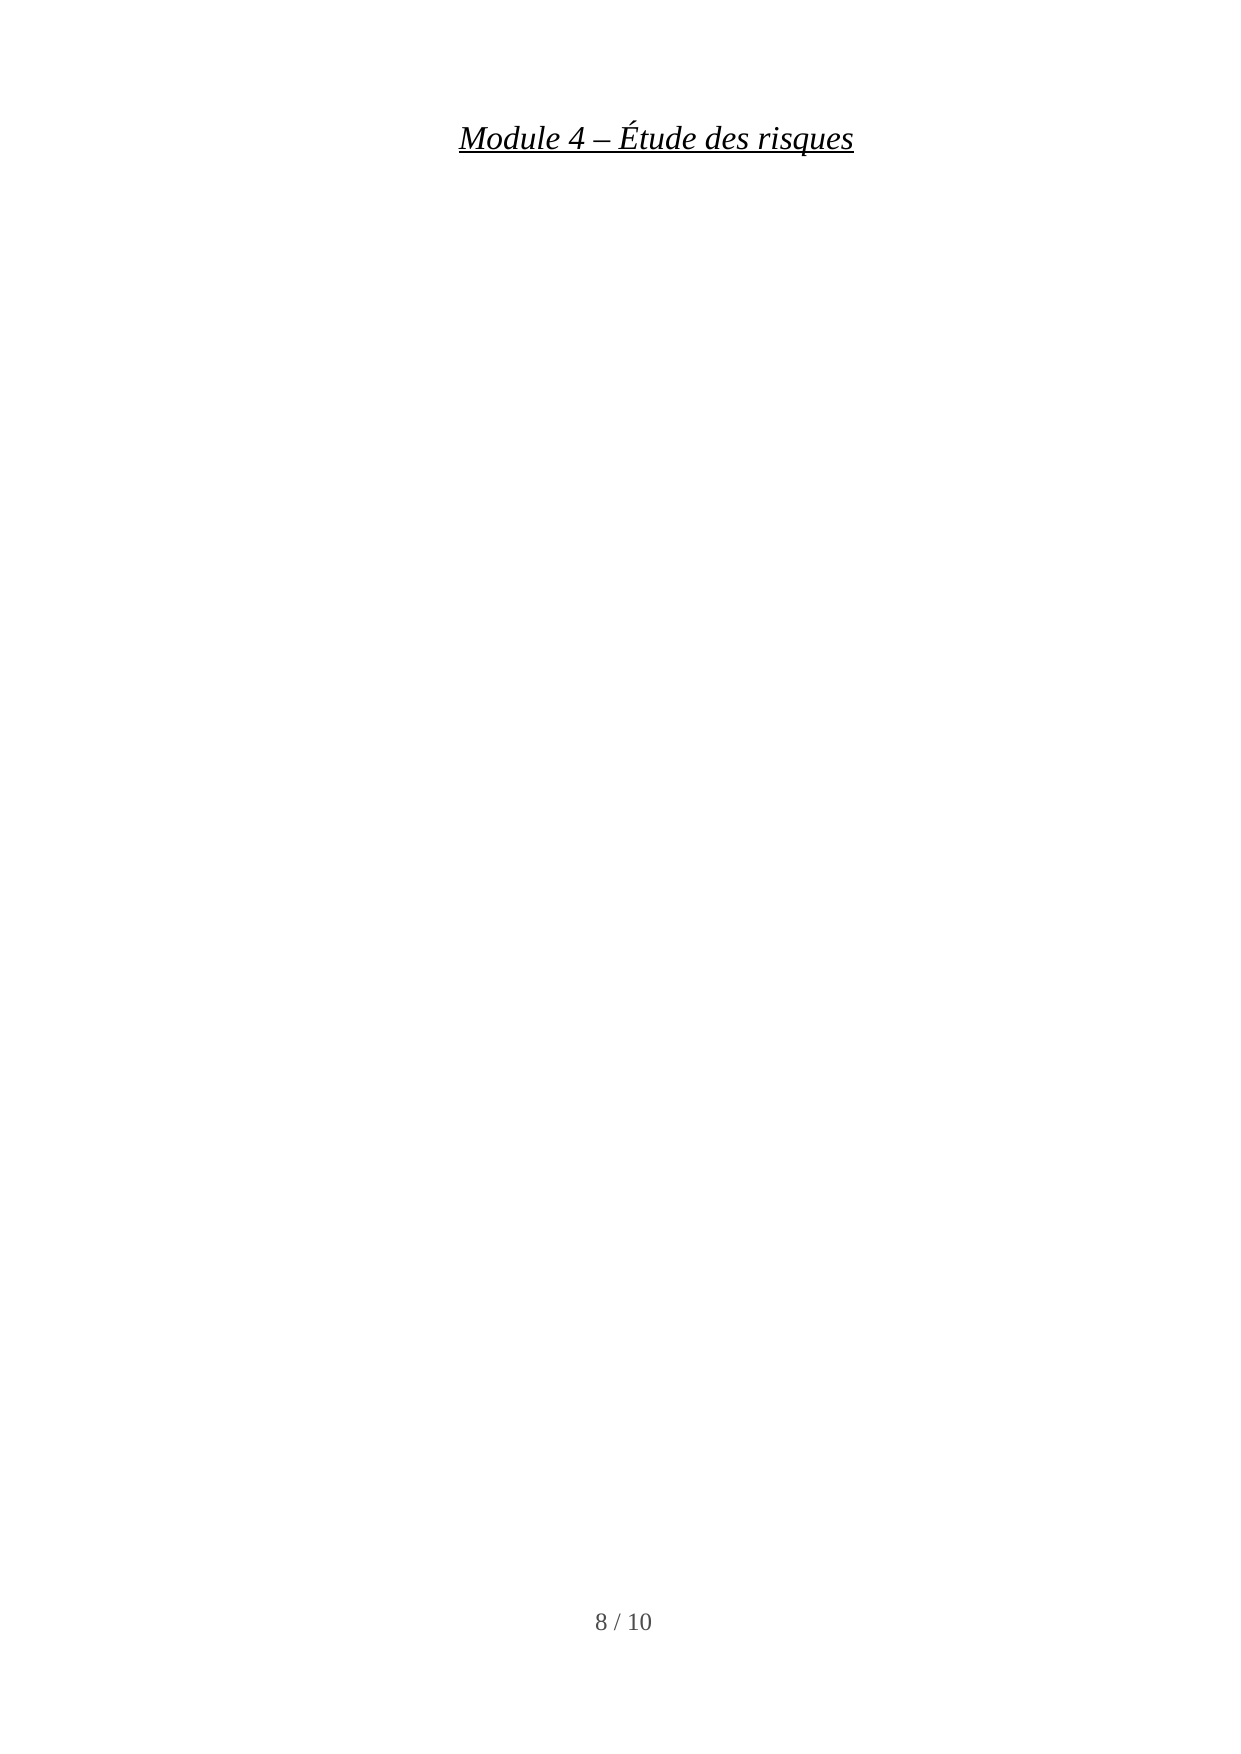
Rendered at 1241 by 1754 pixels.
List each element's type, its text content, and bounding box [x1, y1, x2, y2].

list Module 4 – Étude des risques [156, 118, 1122, 156]
